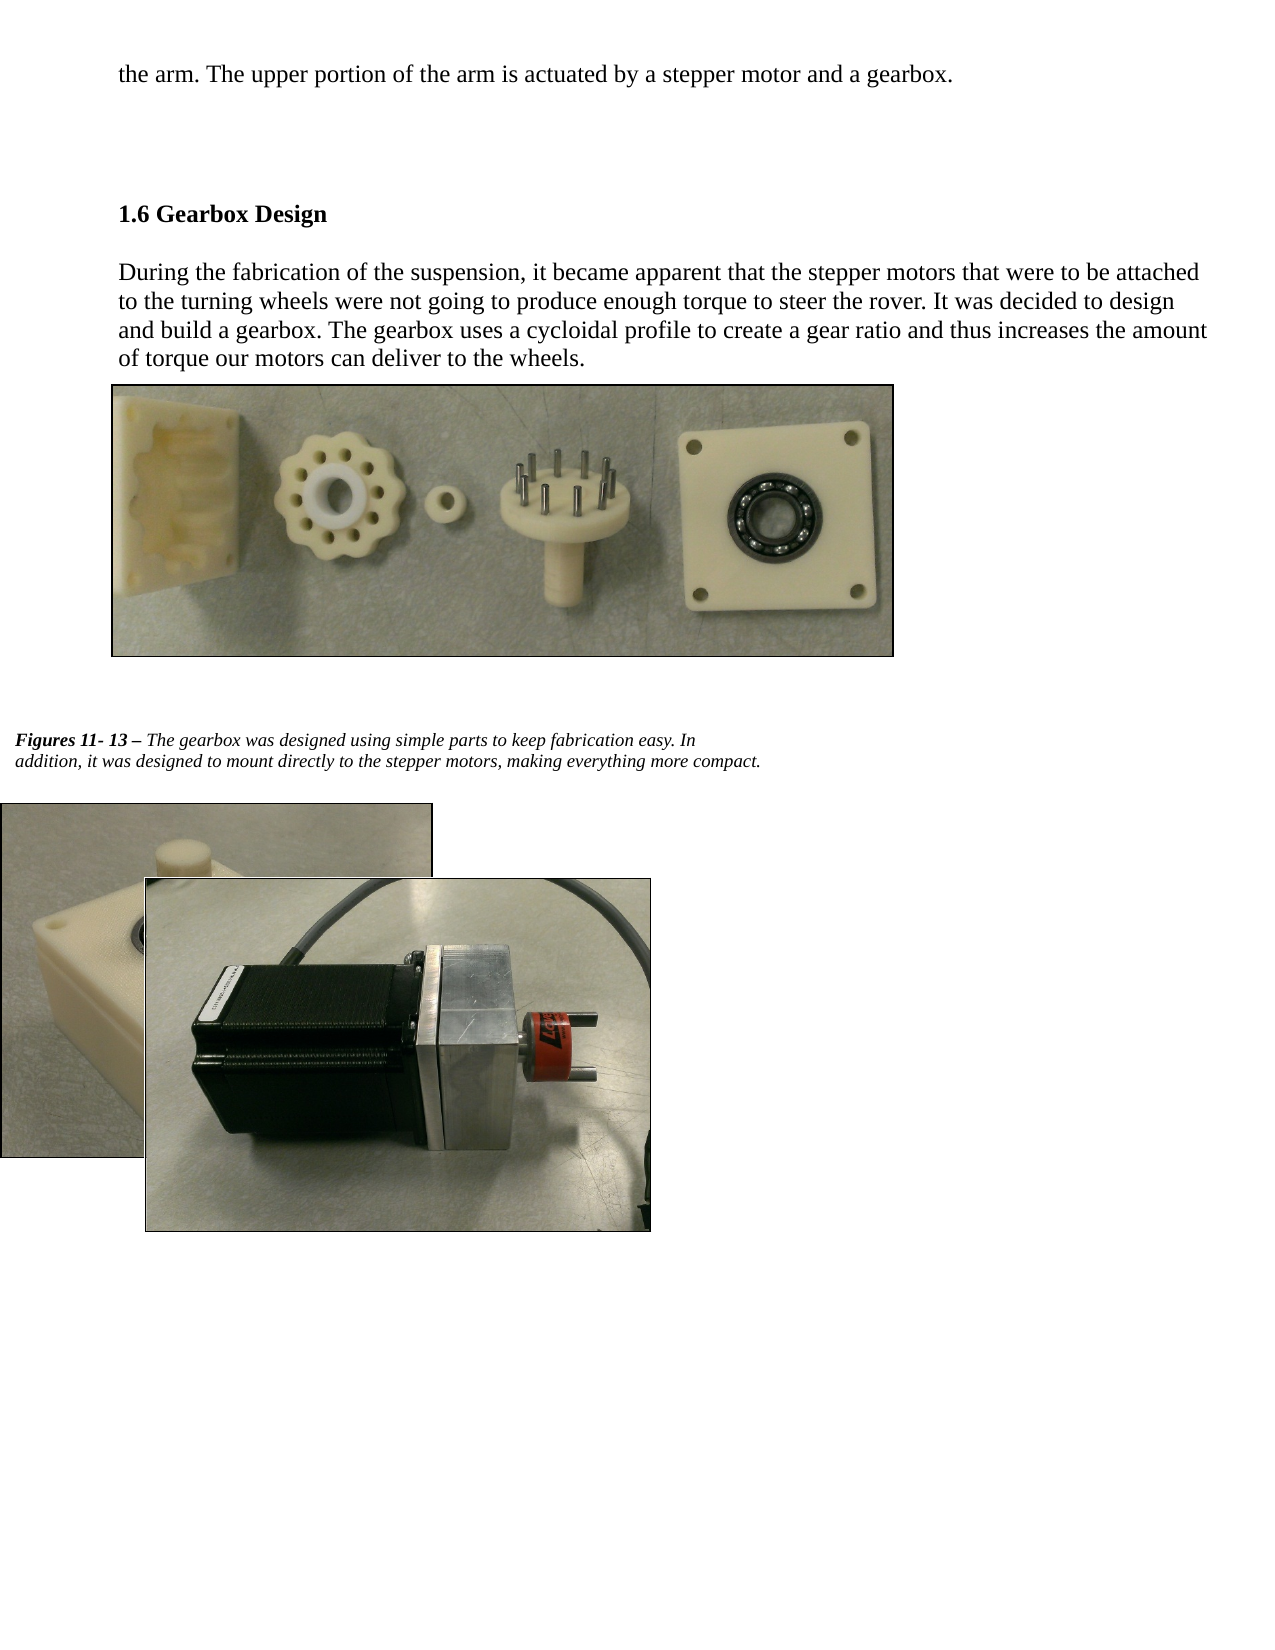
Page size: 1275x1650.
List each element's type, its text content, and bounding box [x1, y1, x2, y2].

text the arm. The upper portion of the arm is actuated by a stepper motor and a gearbox. [118, 59, 1216, 88]
text During the fabrication of the suspension, it became apparent that the stepper motors that were to be attached to the turning wheels were not going to produce enough torque to steer the rover. It was decided to design and build a gearbox. The gearbox uses a cycloidal profile to create a gear ratio and thus increases the amount of torque our motors can deliver to the wheels. [118, 257, 1216, 372]
text Figures 11- 13 – The gearbox was designed using simple parts to keep fabrication easy. In addition, it was designed to mount directly to the stepper motors, making everything more compact. [15, 729, 768, 772]
subtitle 1.6 Gearbox Design [118, 199, 1216, 228]
